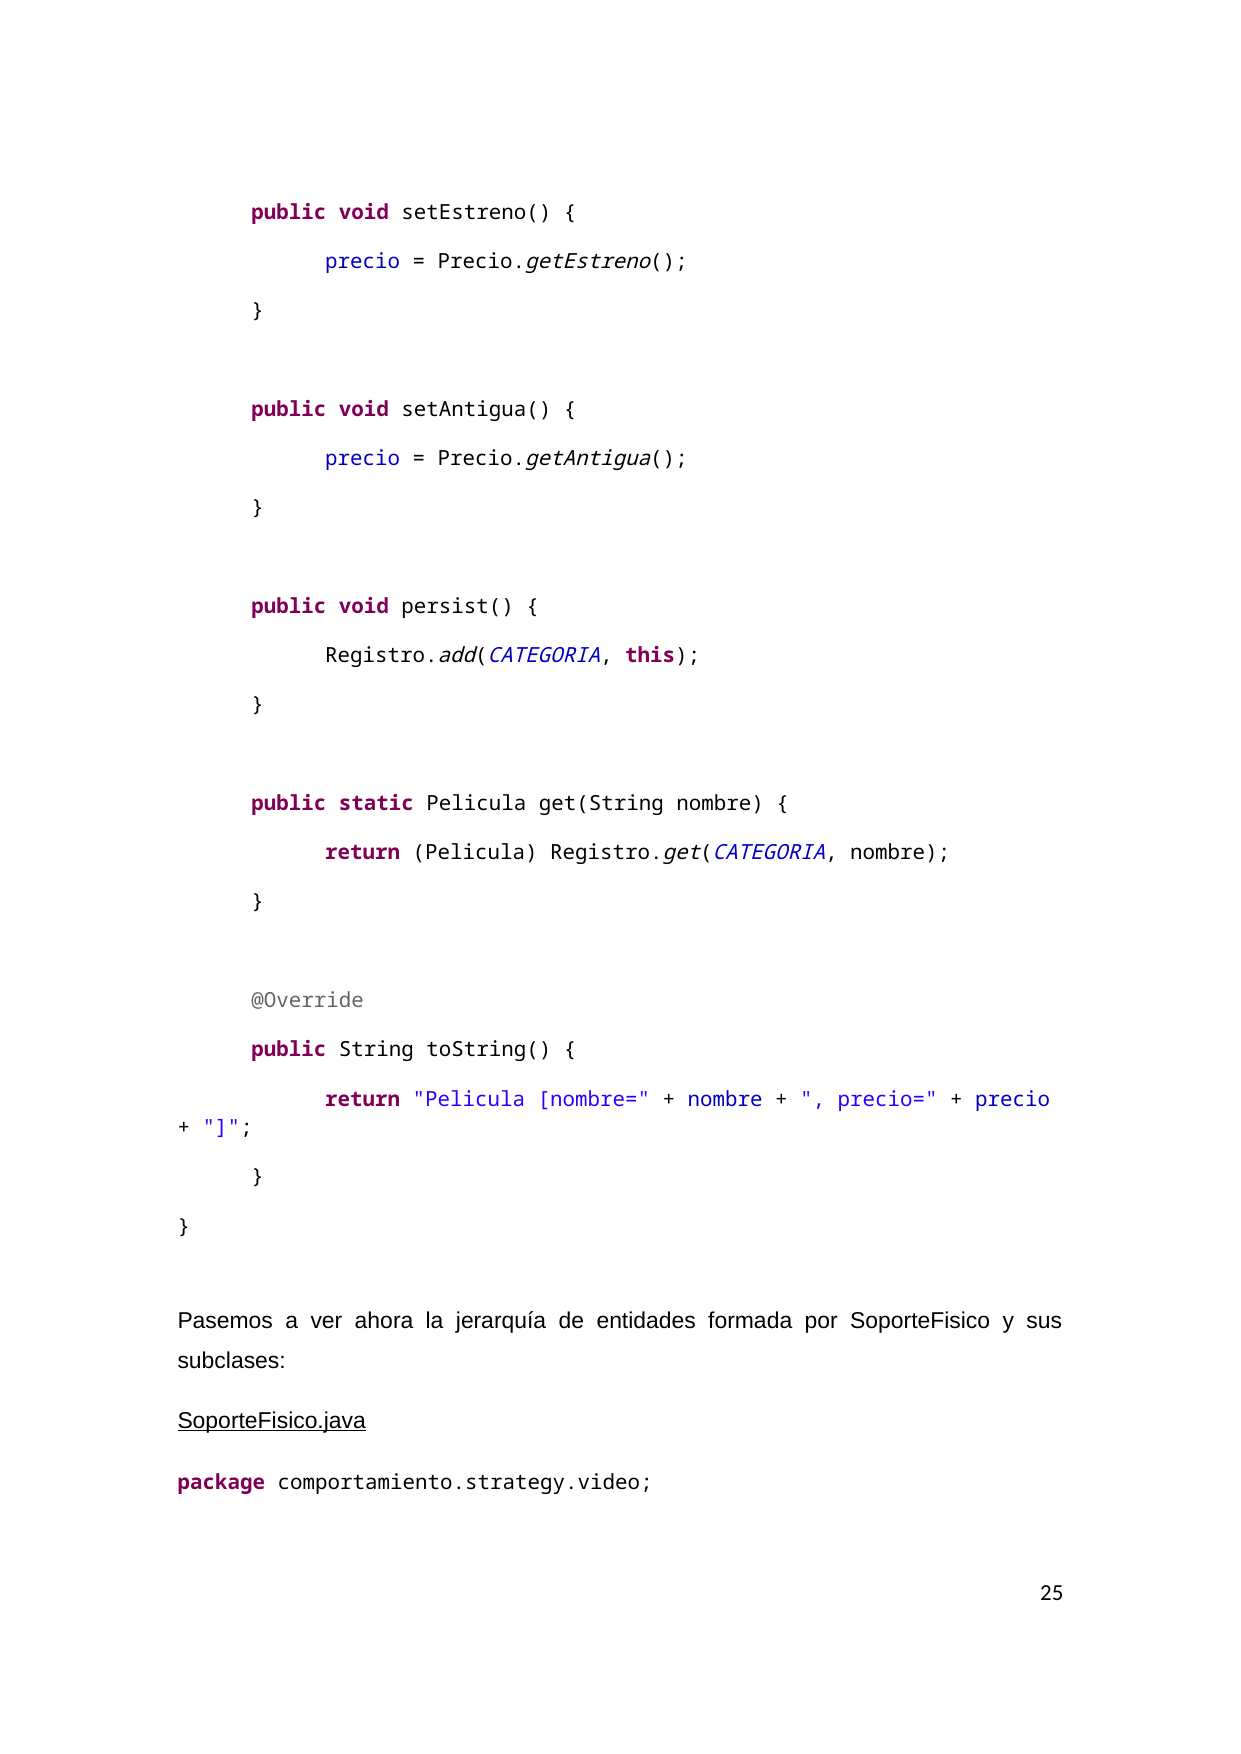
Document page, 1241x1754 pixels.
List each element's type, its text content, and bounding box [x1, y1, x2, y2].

text } [177, 1211, 1063, 1239]
text public void setEstreno() { [177, 197, 1063, 225]
text @Override [177, 985, 1063, 1014]
text public String toString() { [177, 1034, 1063, 1063]
text package comportamiento.strategy.video; [177, 1467, 1063, 1496]
text return "Pelicula [nombre=" + nombre + ", precio=" + precio + "]"; [177, 1084, 1063, 1141]
text precio = Precio.getAntigua(); [177, 443, 1063, 472]
text } [177, 492, 1063, 521]
text public void setAntigua() { [177, 394, 1063, 422]
text precio = Precio.getEstreno(); [177, 246, 1063, 274]
text public static Pelicula get(String nombre) { [177, 788, 1063, 817]
text return (Pelicula) Registro.get(CATEGORIA, nombre); [177, 837, 1063, 866]
text Pasemos a ver ahora la jerarquía de entidades formada por SoporteFisico y sus subclases: [177, 1307, 1063, 1373]
text } [177, 1161, 1063, 1190]
text } [177, 887, 1063, 915]
text SoporteFisico.java [177, 1407, 1063, 1433]
text public void persist() { [177, 591, 1063, 619]
text Registro.add(CATEGORIA, this); [177, 640, 1063, 669]
text } [177, 295, 1063, 324]
text } [177, 689, 1063, 718]
